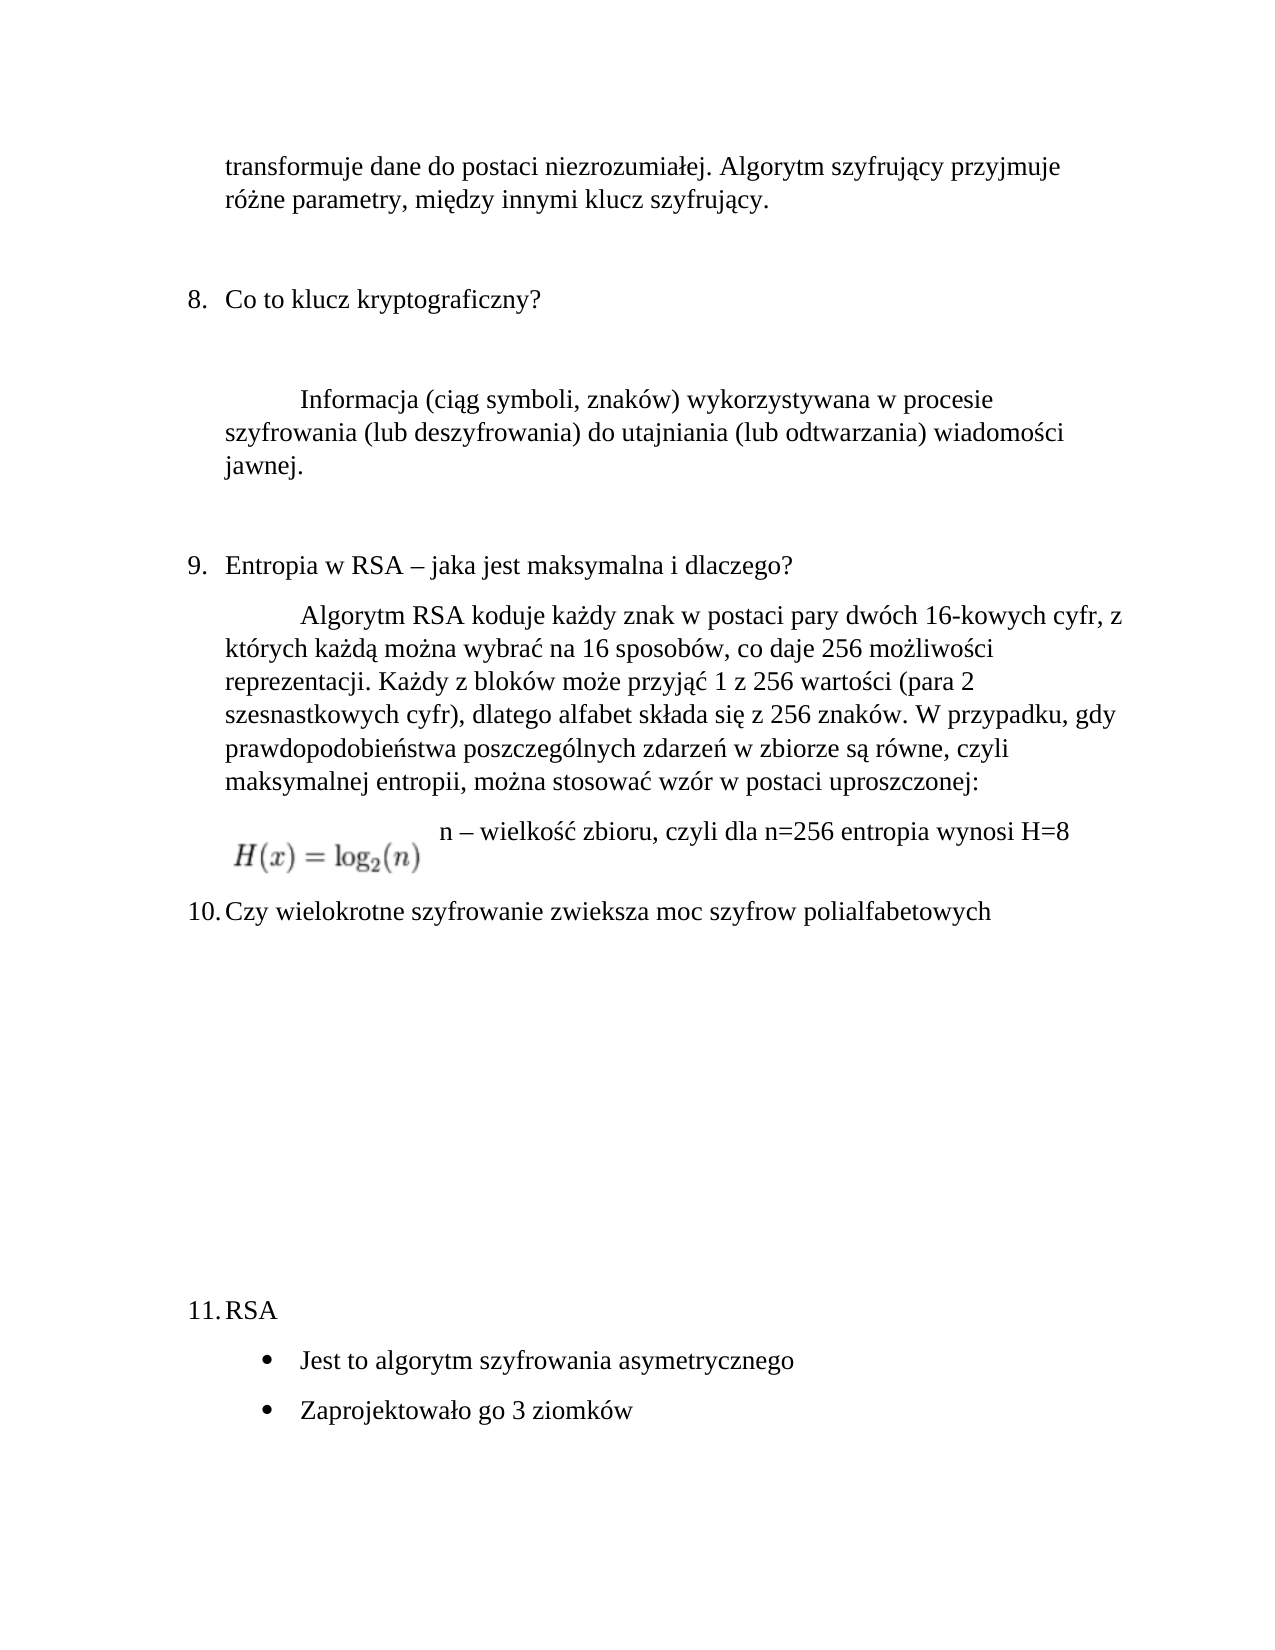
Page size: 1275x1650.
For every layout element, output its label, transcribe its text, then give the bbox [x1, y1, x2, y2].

list Informacja (ciąg symboli, znaków) wykorzystywana w procesie szyfrowania (lub deszyfrowania) do utajniania (lub odtwarzania) wiadomości jawnej. [225, 383, 1125, 480]
list Entropia w RSA – jaka jest maksymalna i dlaczego? [187, 549, 1125, 580]
list RSA [187, 1294, 1125, 1326]
list Algorytm RSA koduje każdy znak w postaci pary dwóch 16-kowych cyfr, z których każdą można wybrać na 16 sposobów, co daje 256 możliwości reprezentacji. Każdy z bloków może przyjąć 1 z 256 wartości (para 2 szesnastkowych cyfr), dlatego alfabet składa się z 256 znaków. W przypadku, gdy prawdopodobieństwa poszczególnych zdarzeń w zbiorze są równe, czyli maksymalnej entropii, można stosować wzór w postaci uproszczonej: [225, 599, 1125, 796]
list Jest to algorytm szyfrowania asymetrycznego [262, 1344, 1125, 1376]
list transformuje dane do postaci niezrozumiałej. Algorytm szyfrujący przyjmuje różne parametry, między innymi klucz szyfrujący. [225, 150, 1125, 214]
list Zaprojektowało go 3 ziomków [262, 1394, 1125, 1426]
list Czy wielokrotne szyfrowanie zwieksza moc szyfrow polialfabetowych [187, 895, 1125, 926]
list n – wielkość zbioru, czyli dla n=256 entropia wynosi H=8 [225, 815, 1125, 877]
list Co to klucz kryptograficzny? [187, 283, 1125, 314]
